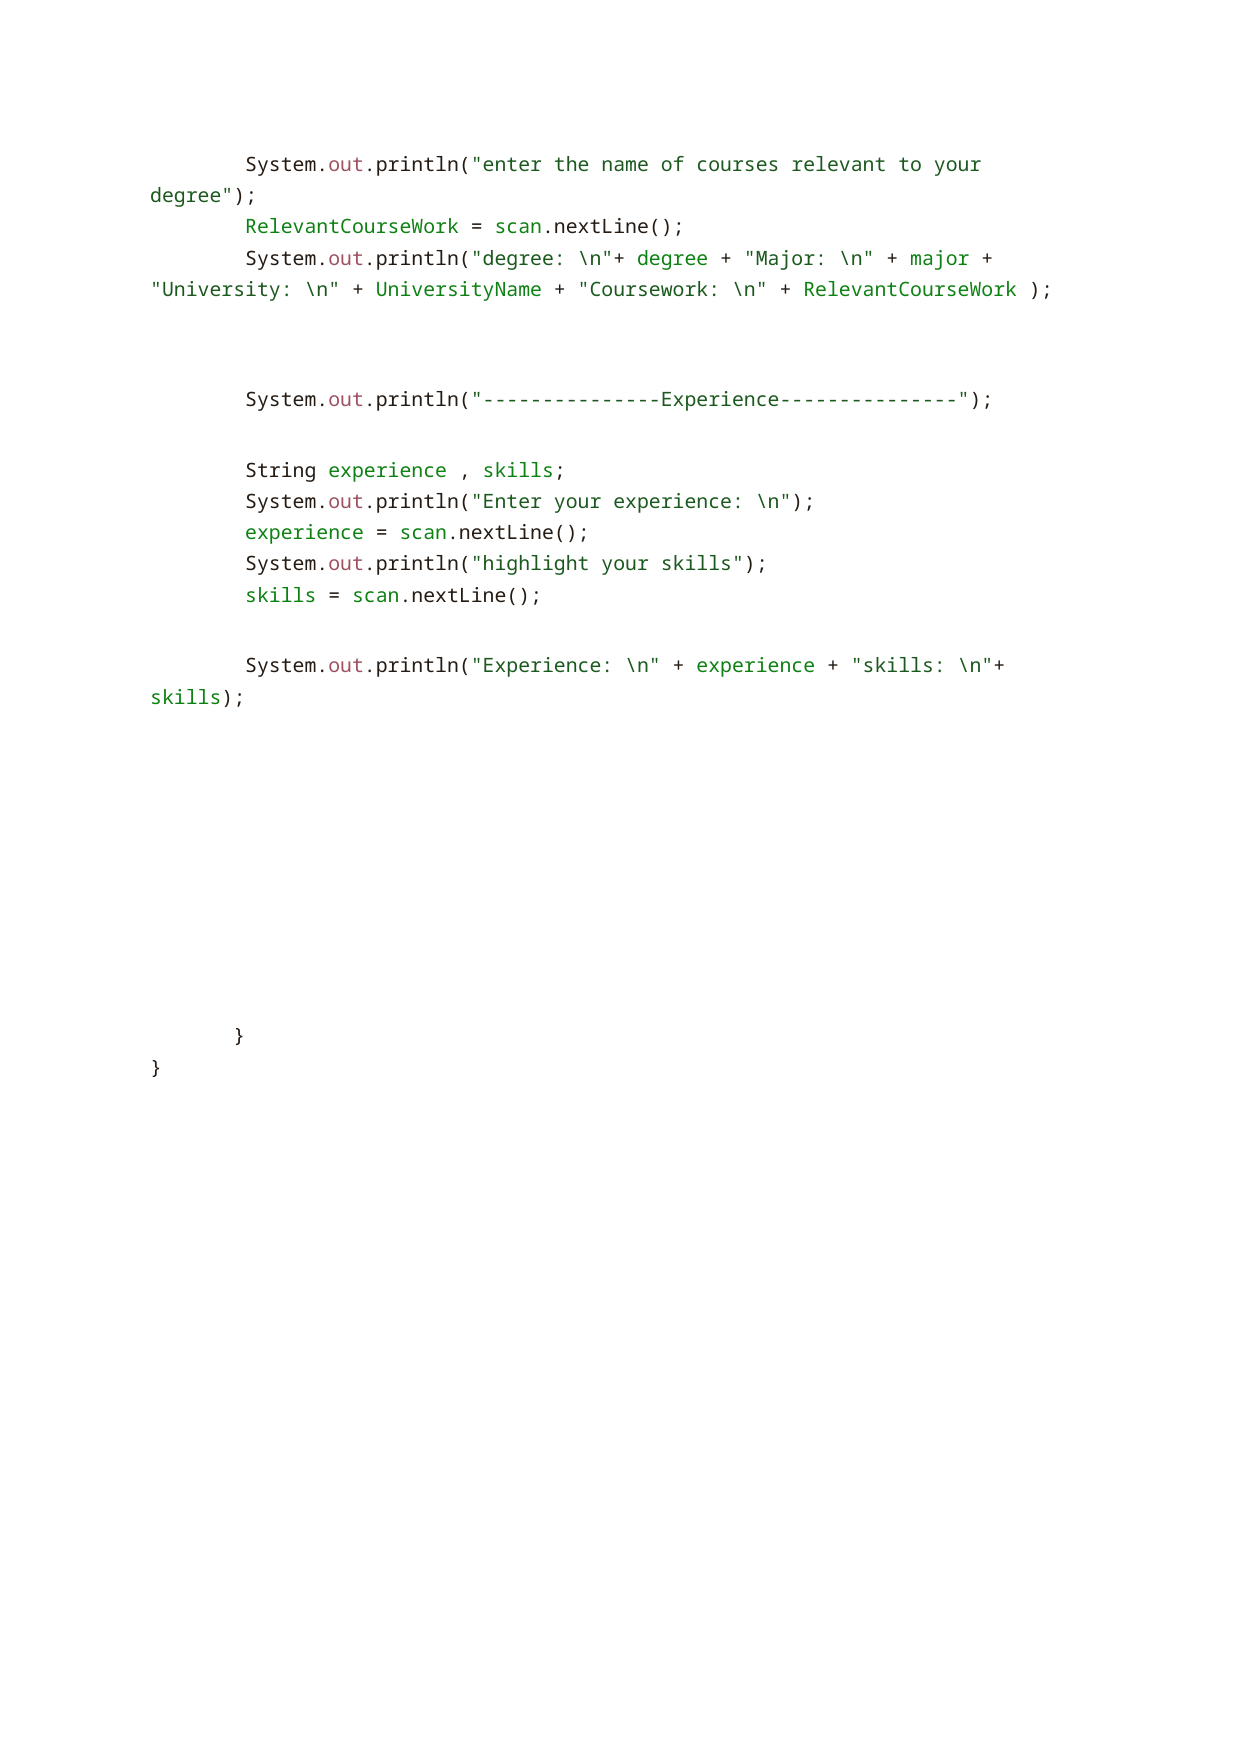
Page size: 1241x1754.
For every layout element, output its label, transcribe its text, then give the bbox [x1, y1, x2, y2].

text System.out.println("enter the name of courses relevant to your degree"); RelevantCourseWork = scan.nextLine(); System.out.println("degree: \n"+ degree + "Major: \n" + major + "University: \n" + UniversityName + "Coursework: \n" + RelevantCourseWork ); System.out.println("---------------Experience---------------"); String experience , skills; System.out.println("Enter your experience: \n"); experience = scan.nextLine(); System.out.println("highlight your skills"); skills = scan.nextLine(); System.out.println("Experience: \n" + experience + "skills: \n"+ skills); } } [150, 150, 1090, 1080]
